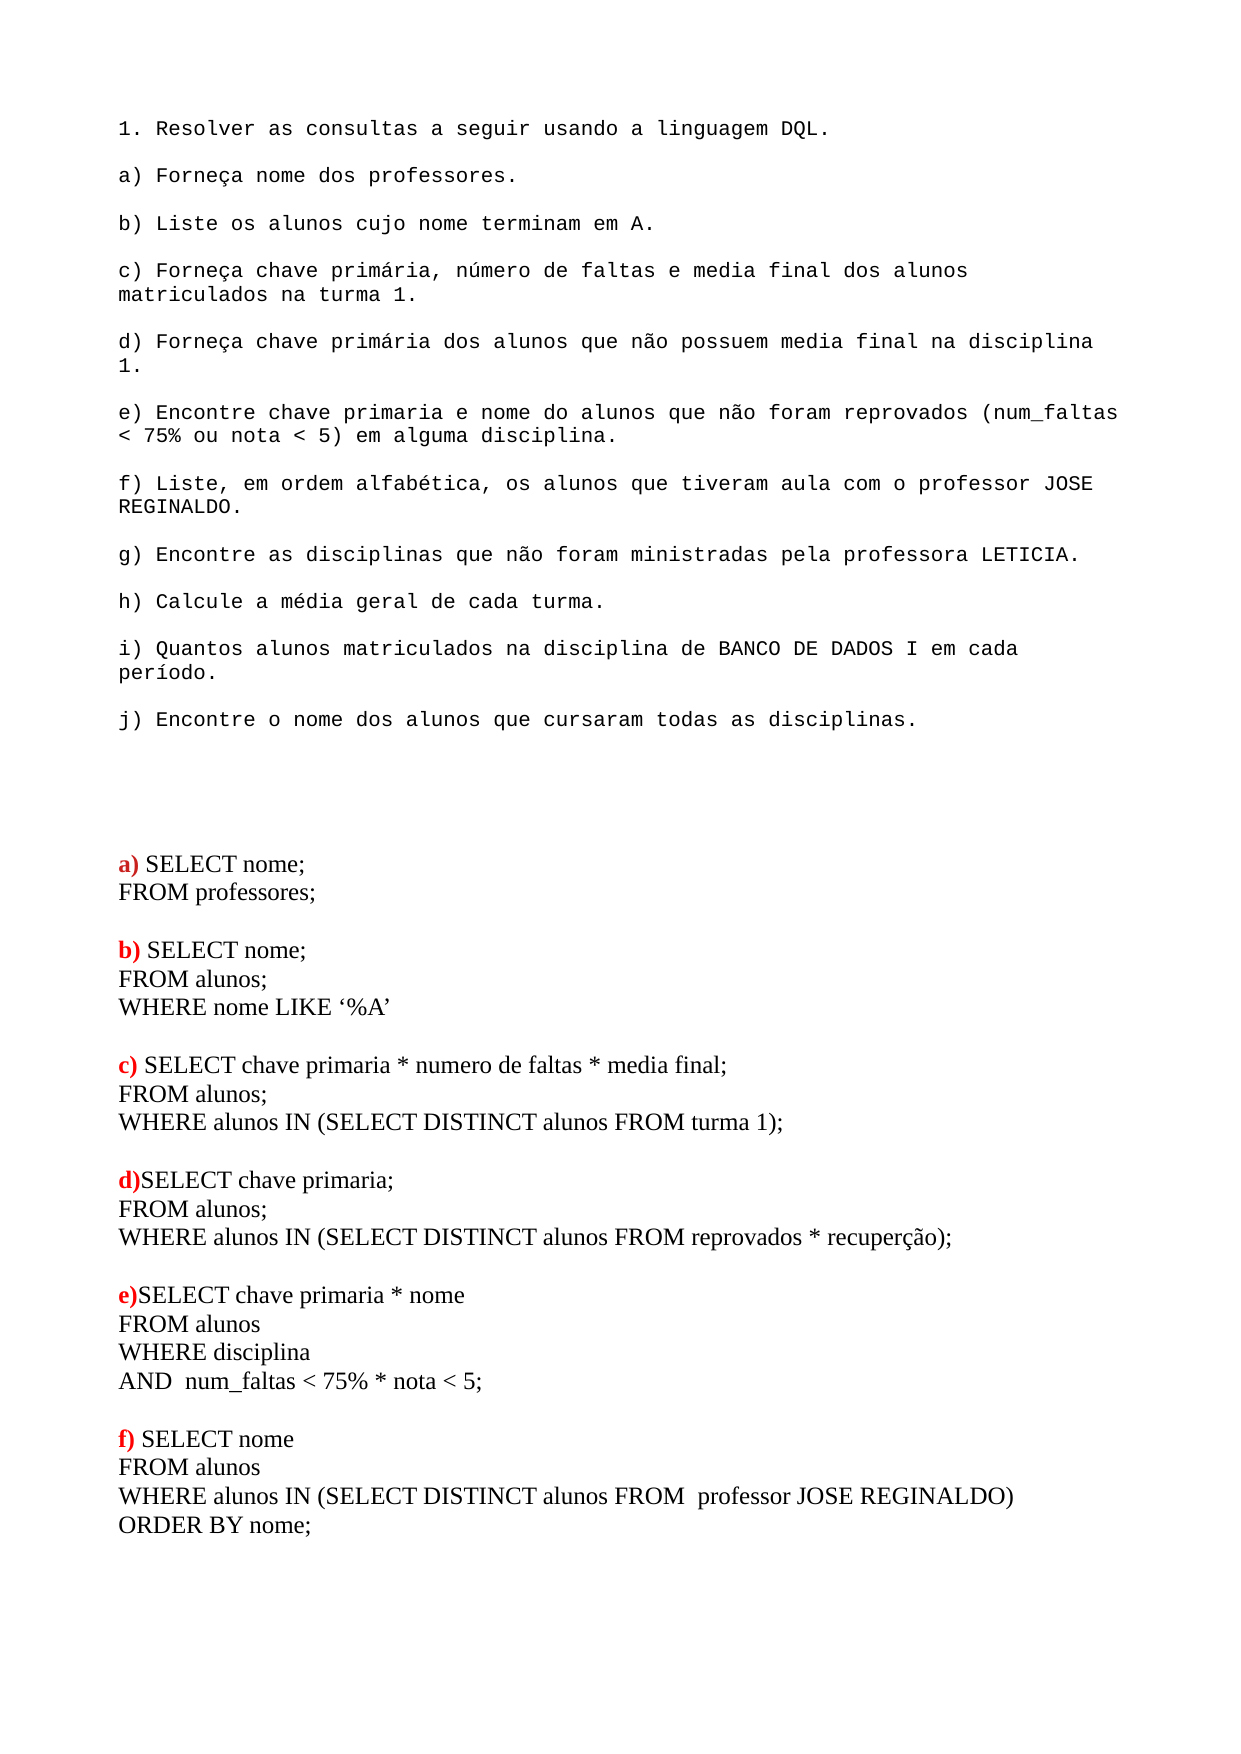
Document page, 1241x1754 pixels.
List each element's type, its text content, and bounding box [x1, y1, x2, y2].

text FROM alunos [118, 1452, 1122, 1481]
text e) Encontre chave primaria e nome do alunos que não foram reprovados (num_faltas < 75% ou nota < 5) em alguma disciplina. [118, 402, 1122, 449]
text i) Quantos alunos matriculados na disciplina de BANCO DE DADOS I em cada período. [118, 638, 1122, 686]
text a) Forneça nome dos professores. [118, 165, 1122, 189]
text FROM alunos; [118, 1079, 1122, 1107]
text FROM professores; [118, 877, 1122, 906]
text j) Encontre o nome dos alunos que cursaram todas as disciplinas. [118, 709, 1122, 733]
text WHERE alunos IN (SELECT DISTINCT alunos FROM reprovados * recuperção); [118, 1222, 1122, 1251]
text c) SELECT chave primaria * numero de faltas * media final; [118, 1050, 1122, 1079]
text WHERE nome LIKE ‘%A’ [118, 992, 1122, 1021]
text g) Encontre as disciplinas que não foram ministradas pela professora LETICIA. [118, 544, 1122, 567]
text ORDER BY nome; [118, 1510, 1122, 1539]
text FROM alunos [118, 1309, 1122, 1337]
text f) Liste, em ordem alfabética, os alunos que tiveram aula com o professor JOSE REGINALDO. [118, 473, 1122, 520]
text 1. Resolver as consultas a seguir usando a linguagem DQL. [118, 118, 1122, 142]
text d) Forneça chave primária dos alunos que não possuem media final na disciplina 1. [118, 331, 1122, 378]
text WHERE alunos IN (SELECT DISTINCT alunos FROM professor JOSE REGINALDO) [118, 1481, 1122, 1510]
text WHERE disciplina [118, 1337, 1122, 1366]
text h) Calcule a média geral de cada turma. [118, 591, 1122, 615]
text c) Forneça chave primária, número de faltas e media final dos alunos matriculados na turma 1. [118, 260, 1122, 307]
text b) Liste os alunos cujo nome terminam em A. [118, 213, 1122, 236]
text FROM alunos; [118, 964, 1122, 992]
text d)SELECT chave primaria; [118, 1165, 1122, 1194]
text e)SELECT chave primaria * nome [118, 1280, 1122, 1309]
text f) SELECT nome [118, 1424, 1122, 1452]
text a) SELECT nome; [118, 849, 1122, 877]
text b) SELECT nome; [118, 935, 1122, 964]
text FROM alunos; [118, 1194, 1122, 1222]
text AND num_faltas < 75% * nota < 5; [118, 1366, 1122, 1395]
text WHERE alunos IN (SELECT DISTINCT alunos FROM turma 1); [118, 1107, 1122, 1136]
